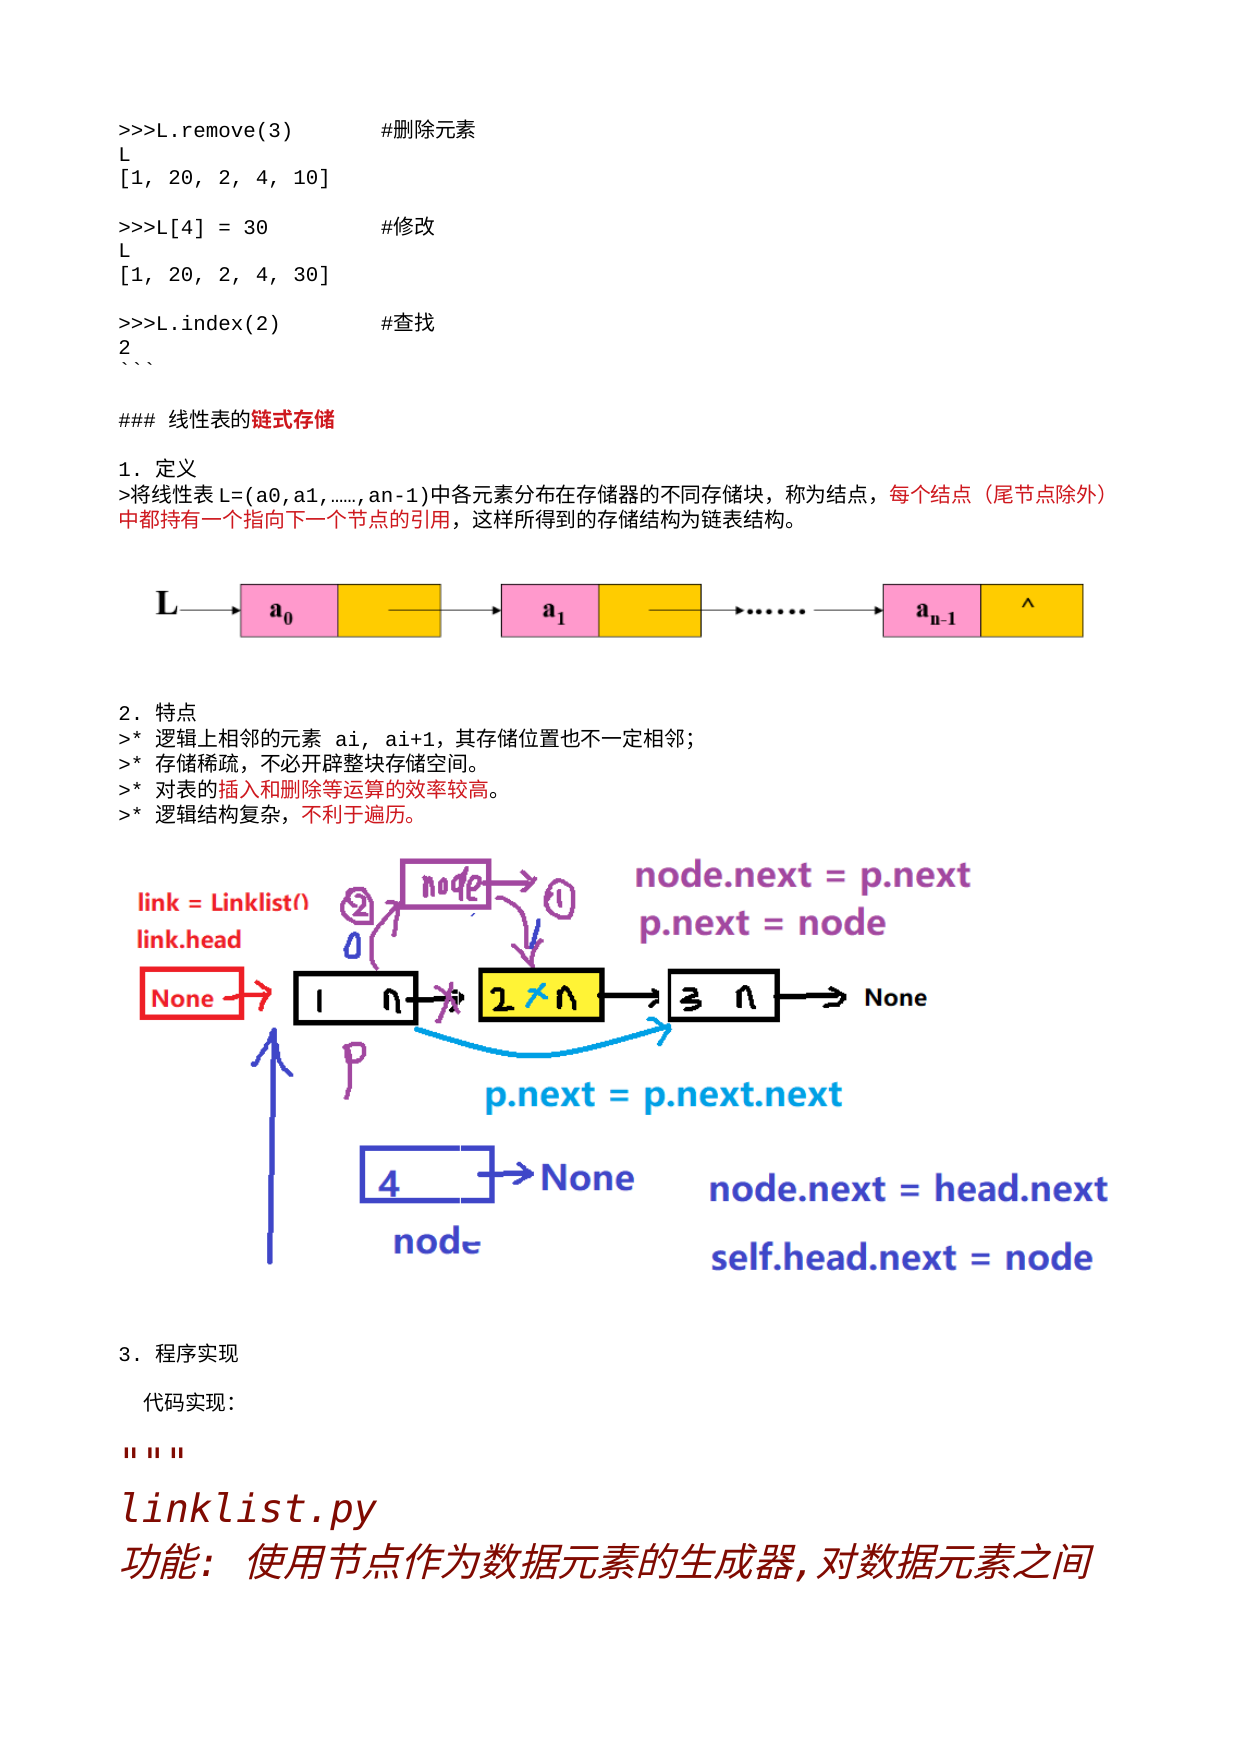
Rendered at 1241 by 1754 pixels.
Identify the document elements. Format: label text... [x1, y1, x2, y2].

text 功能: 使用节点作为数据元素的生成器,对数据元素之间 [118, 1531, 1122, 1588]
text >>>L[4] = 30 #修改 [118, 215, 1122, 240]
text 1. 定义 [118, 457, 1122, 483]
text >将线性表L=(a0,a1,……,an-1)中各元素分布在存储器的不同存储块，称为结点，每个结点（尾节点除外）中都持有一个指向下一个节点的引用，这样所得到的存储结构为链表结构。 [118, 483, 1122, 533]
text >* 逻辑上相邻的元素 ai, ai+1，其存储位置也不一定相邻； [118, 727, 1122, 752]
text ``` [118, 361, 1122, 384]
text """ [118, 1440, 1122, 1486]
picture [118, 852, 1123, 1295]
text linklist.py [118, 1486, 1122, 1531]
text ### 线性表的链式存储 [118, 408, 1122, 433]
text [1, 20, 2, 4, 30] [118, 264, 1122, 288]
text >* 对表的插入和删除等运算的效率较高。 [118, 778, 1122, 803]
text L [118, 144, 1122, 167]
text >* 逻辑结构复杂，不利于遍历。 [118, 803, 1122, 829]
text 2. 特点 [118, 701, 1122, 727]
text 代码实现： [118, 1391, 1122, 1416]
text L [118, 240, 1122, 264]
picture [118, 556, 1123, 654]
text >* 存储稀疏，不必开辟整块存储空间。 [118, 752, 1122, 778]
text >>>L.remove(3) #删除元素 [118, 118, 1122, 144]
text >>>L.index(2) #查找 [118, 311, 1122, 337]
text [1, 20, 2, 4, 10] [118, 167, 1122, 191]
text 3. 程序实现 [118, 1342, 1122, 1367]
text 2 [118, 337, 1122, 361]
